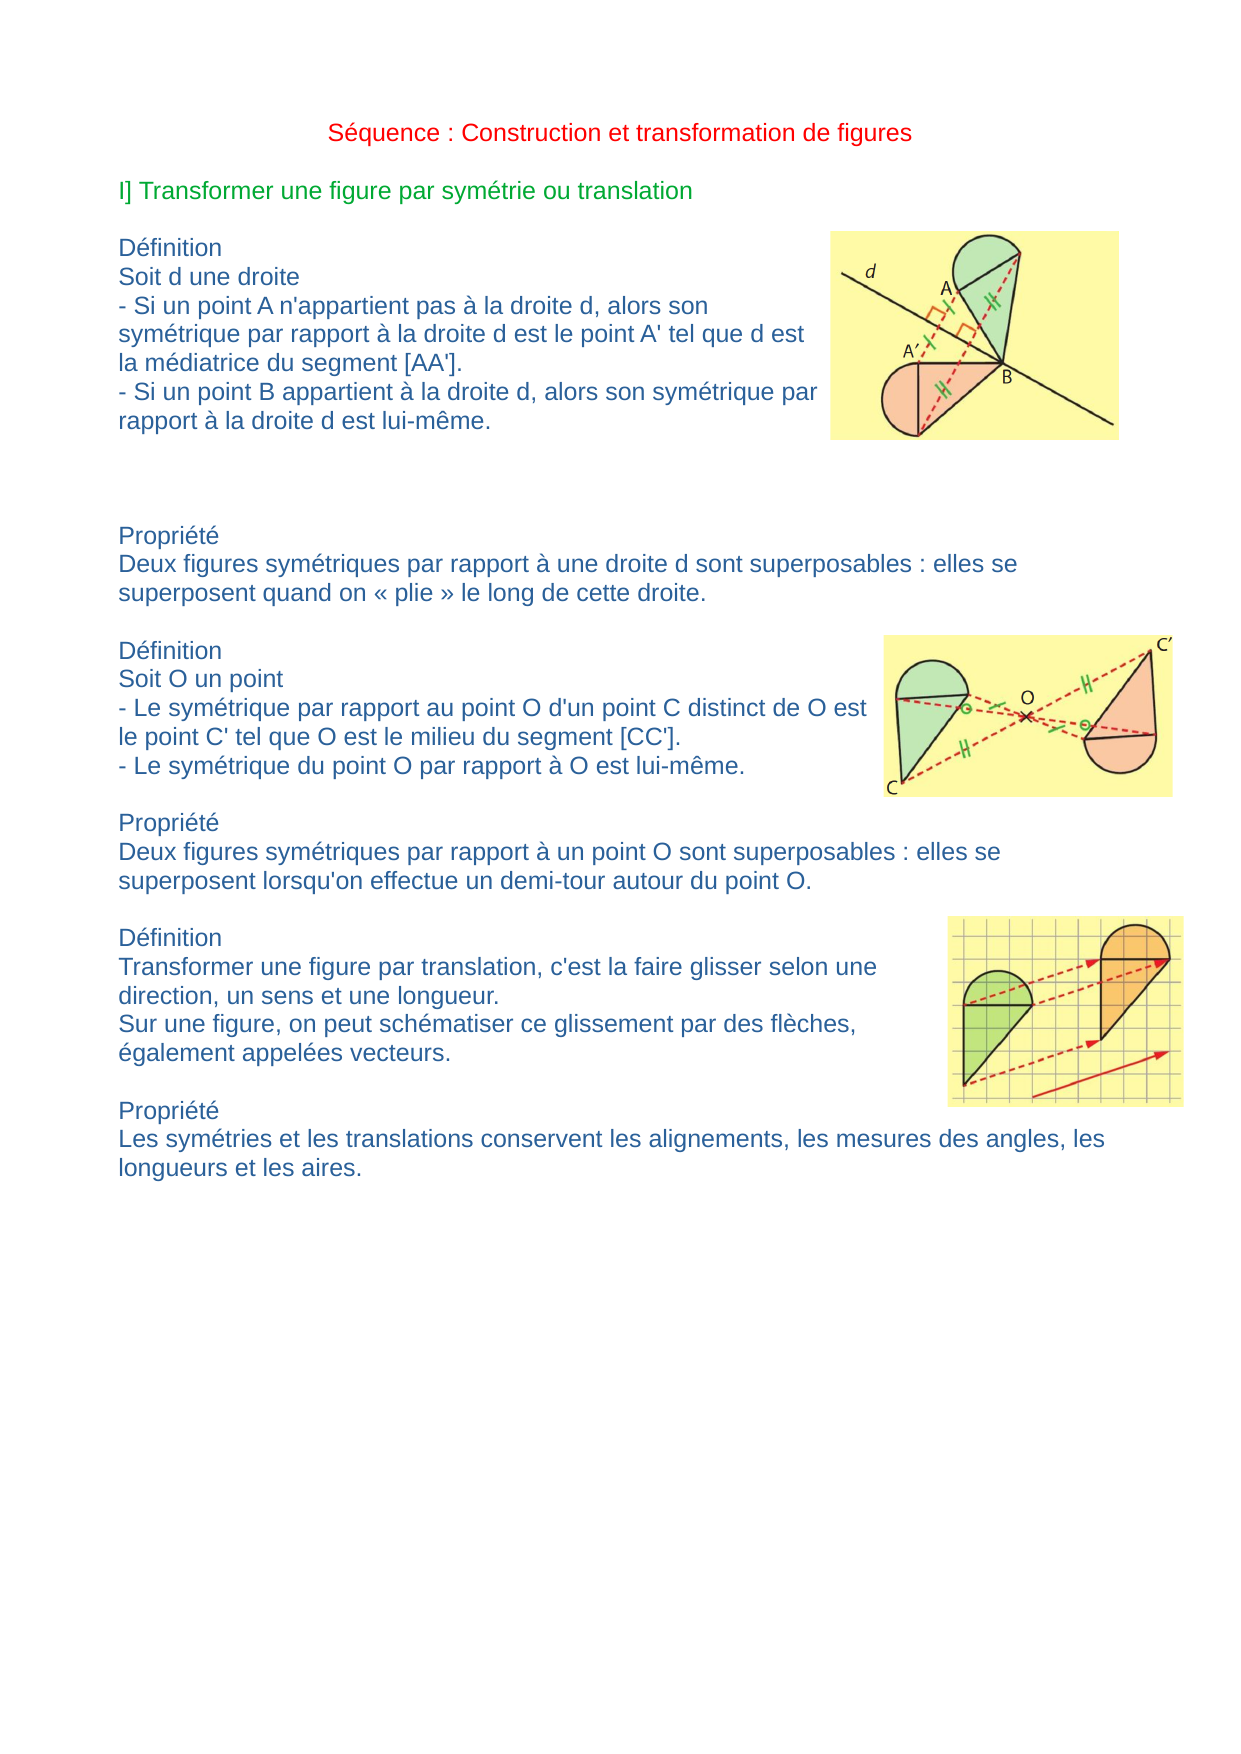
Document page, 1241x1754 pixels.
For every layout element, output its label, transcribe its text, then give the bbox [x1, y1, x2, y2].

picture [947, 916, 1184, 1107]
text Sur une figure, on peut schématiser ce glissement par des flèches, également appelées vecteurs. [118, 1009, 947, 1067]
text - Si un point A n'appartient pas à la droite d, alors son symétrique par rapport à la droite d est le point A' tel que d est la médiatrice du segment [AA']. [118, 291, 830, 377]
picture [883, 635, 1173, 797]
text Séquence : Construction et transformation de figures [118, 118, 1122, 147]
text Soit O un point [118, 664, 883, 693]
text Propriété [118, 808, 1122, 837]
text - Le symétrique du point O par rapport à O est lui-même. [118, 751, 883, 779]
text Soit d une droite [118, 262, 830, 291]
text Propriété [118, 521, 1122, 549]
text I] Transformer une figure par symétrie ou translation [118, 176, 1122, 204]
text Deux figures symétriques par rapport à un point O sont superposables : elles se superposent lorsqu'on effectue un demi-tour autour du point O. [118, 837, 1122, 894]
text Deux figures symétriques par rapport à une droite d sont superposables : elles se superposent quand on « plie » le long de cette droite. [118, 549, 1122, 607]
text - Si un point B appartient à la droite d, alors son symétrique par rapport à la droite d est lui-même. [118, 377, 830, 434]
text Propriété [118, 1096, 1122, 1124]
text - Le symétrique par rapport au point O d'un point C distinct de O est le point C' tel que O est le milieu du segment [CC']. [118, 693, 883, 751]
text Les symétries et les translations conservent les alignements, les mesures des angles, les longueurs et les aires. [118, 1124, 1122, 1182]
text Définition [118, 233, 830, 262]
text Transformer une figure par translation, c'est la faire glisser selon une direction, un sens et une longueur. [118, 952, 947, 1009]
text Définition [118, 923, 947, 952]
picture [830, 231, 1119, 440]
text Définition [118, 636, 883, 664]
